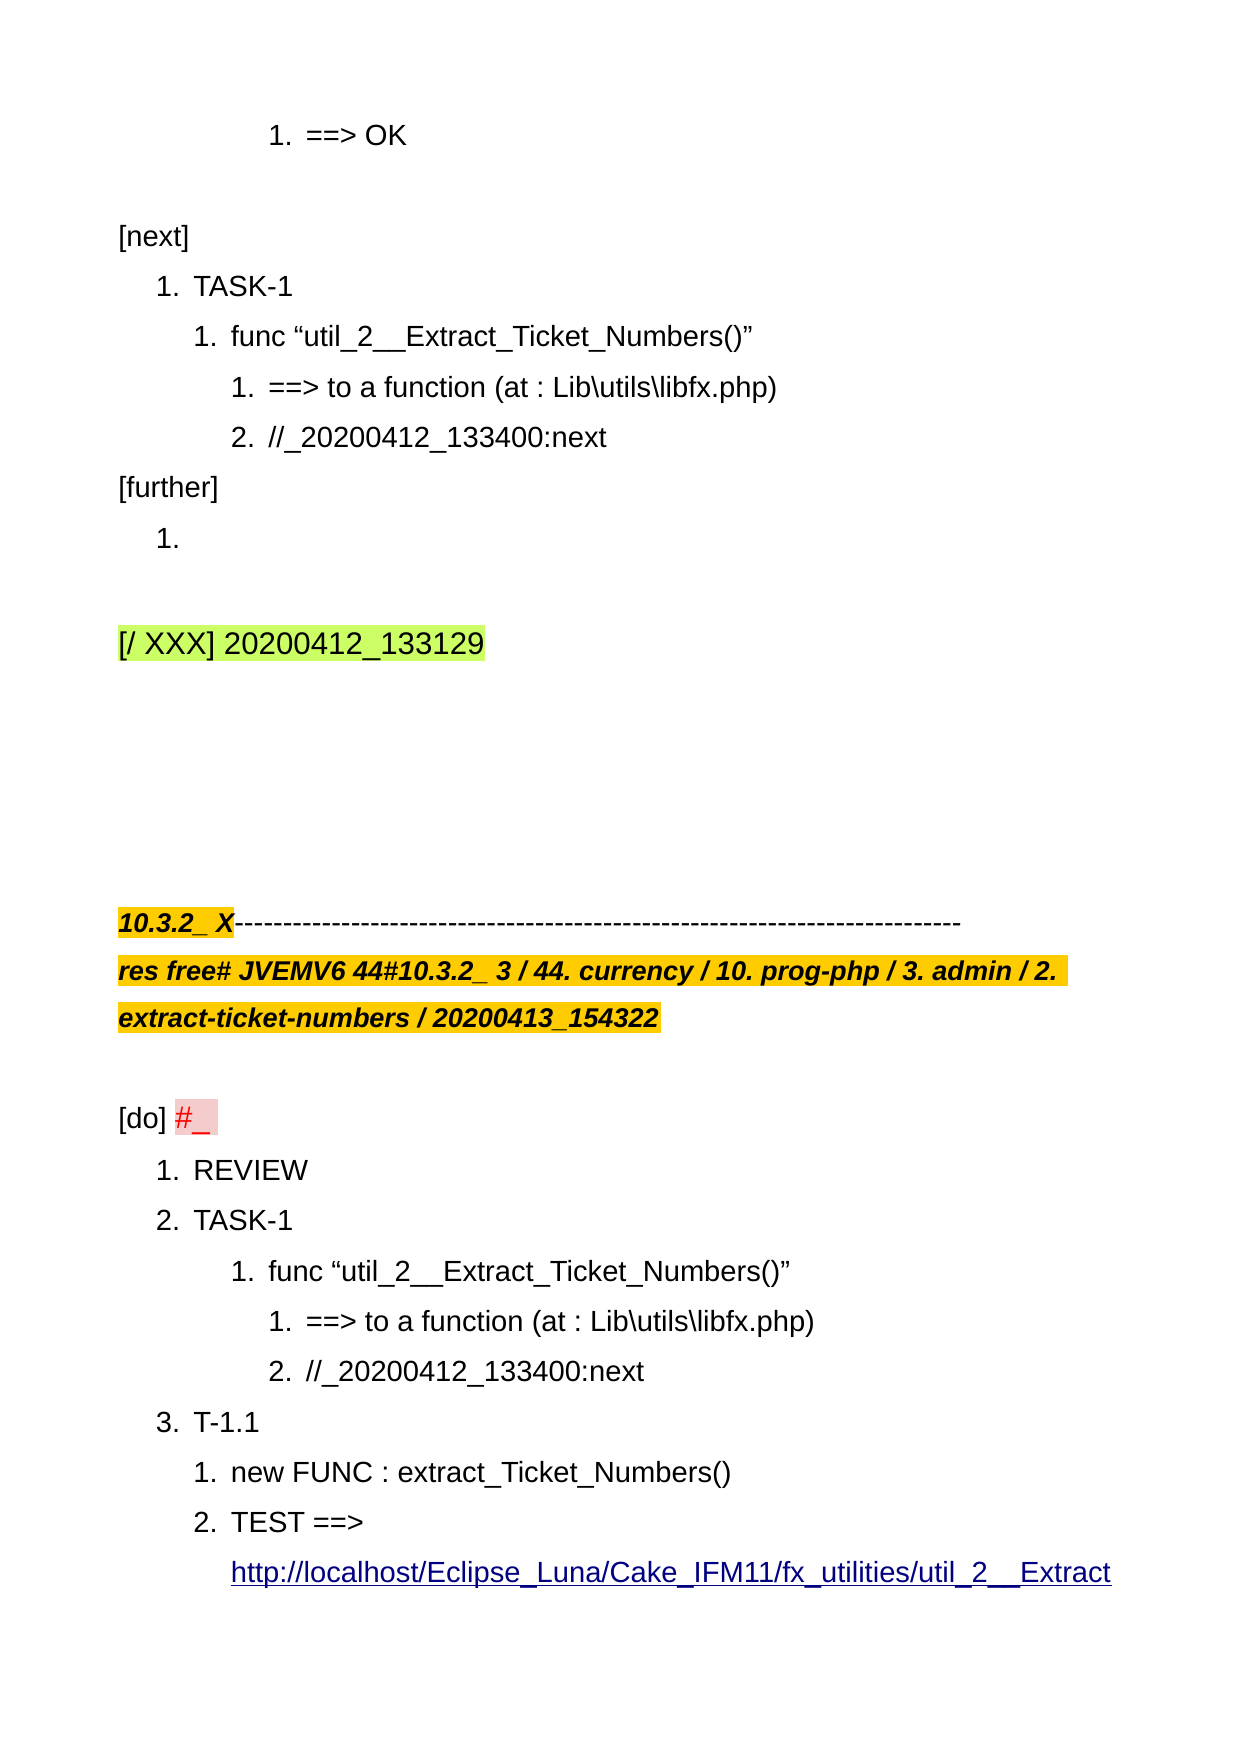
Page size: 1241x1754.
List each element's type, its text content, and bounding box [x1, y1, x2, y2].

list ==> to a function (at : Lib\utils\libfx.php) [268, 1304, 1122, 1337]
list func “util_2__Extract_Ticket_Numbers()” [231, 1254, 1122, 1287]
list ==> OK [268, 118, 1122, 152]
list TASK-1 [156, 1203, 1122, 1237]
list TASK-1 [156, 269, 1122, 303]
text res free# JVEMV6 44#10.3.2_ 3 / 44. currency / 10. prog-php / 3. admin / 2. extract-ticket-numbers / 20200413_154322 [118, 955, 1122, 1033]
list //_20200412_133400:next [231, 420, 1122, 453]
list T-1.1 [156, 1404, 1122, 1438]
list TEST ==> http://localhost/Eclipse_Luna/Cake_IFM11/fx_utilities/util_2__Extract [193, 1505, 1122, 1589]
text [further] [118, 470, 1122, 504]
list ==> to a function (at : Lib\utils\libfx.php) [231, 370, 1122, 403]
list REVIEW [156, 1153, 1122, 1187]
list func “util_2__Extract_Ticket_Numbers()” [193, 319, 1122, 353]
text [do] #_ [118, 1099, 1122, 1135]
text [/ XXX] 20200412_133129 [118, 571, 1122, 661]
list //_20200412_133400:next [268, 1354, 1122, 1388]
text 10.3.2_ X--------------------------------------------------------------------------- [118, 905, 1122, 938]
list new FUNC : extract_Ticket_Numbers() [193, 1455, 1122, 1488]
text [next] [118, 219, 1122, 252]
